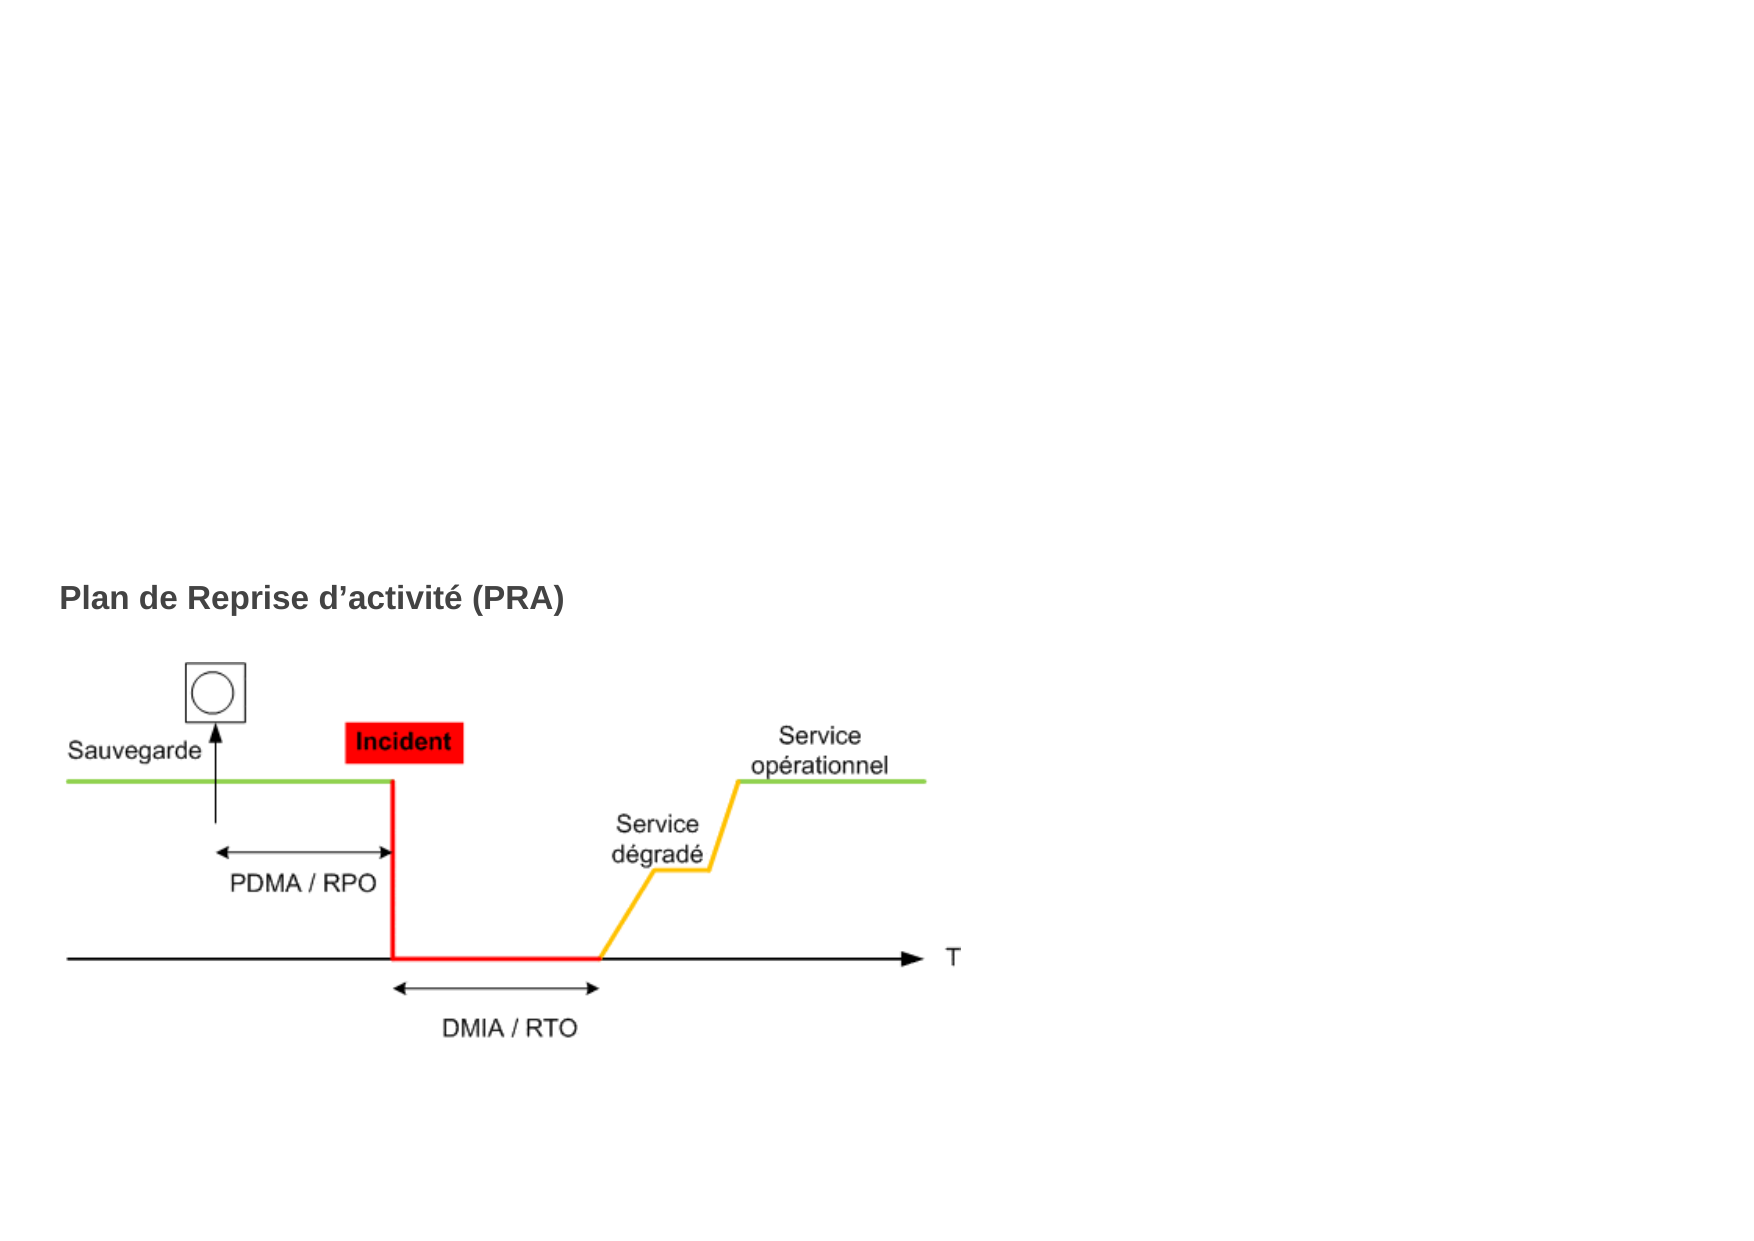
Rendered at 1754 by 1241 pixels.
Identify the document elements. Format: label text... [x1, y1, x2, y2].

picture [65, 662, 961, 1044]
subtitle Plan de Reprise d’activité (PRA) [59, 578, 1695, 616]
